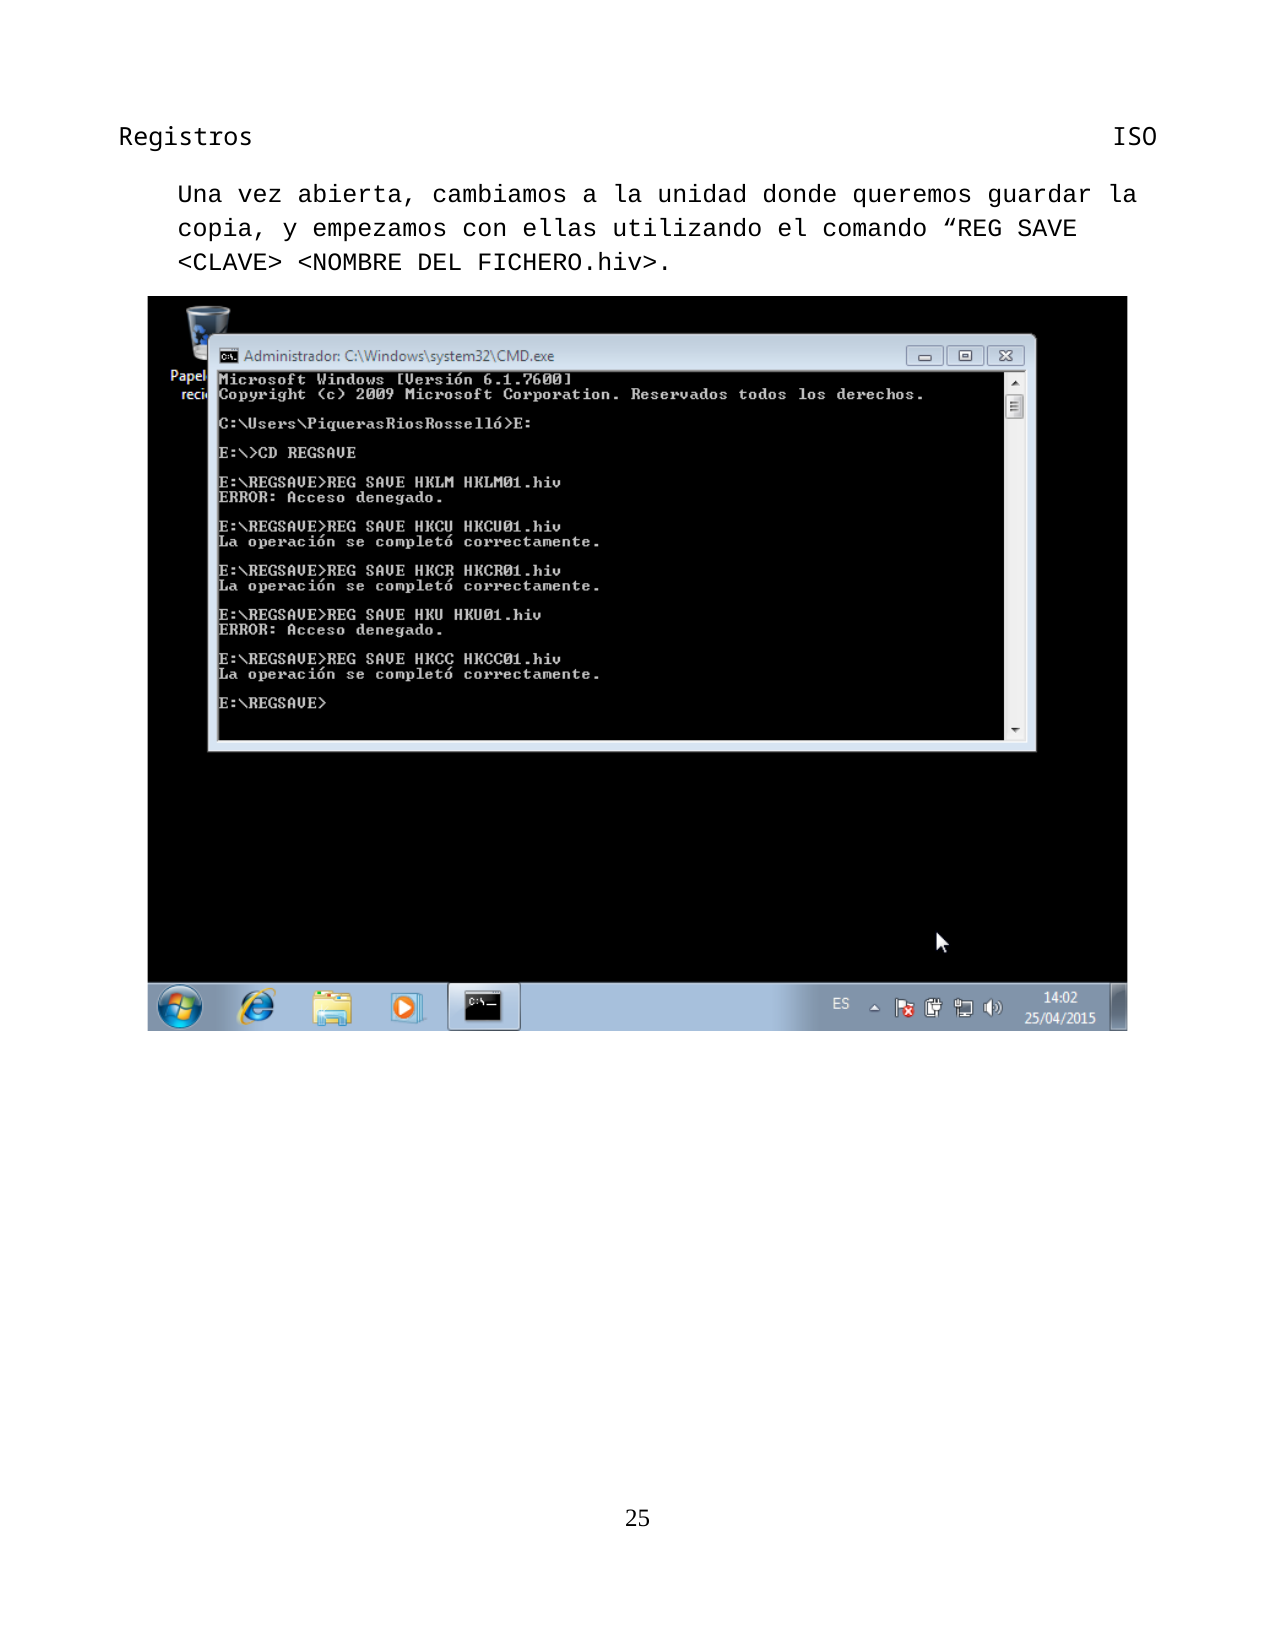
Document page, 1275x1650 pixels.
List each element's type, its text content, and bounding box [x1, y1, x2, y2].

picture [147, 296, 1128, 1031]
text Una vez abierta, cambiamos a la unidad donde queremos guardar la copia, y empezamos con ellas utilizando el comando “REG SAVE <CLAVE> <NOMBRE DEL FICHERO.hiv>. [177, 182, 1157, 278]
